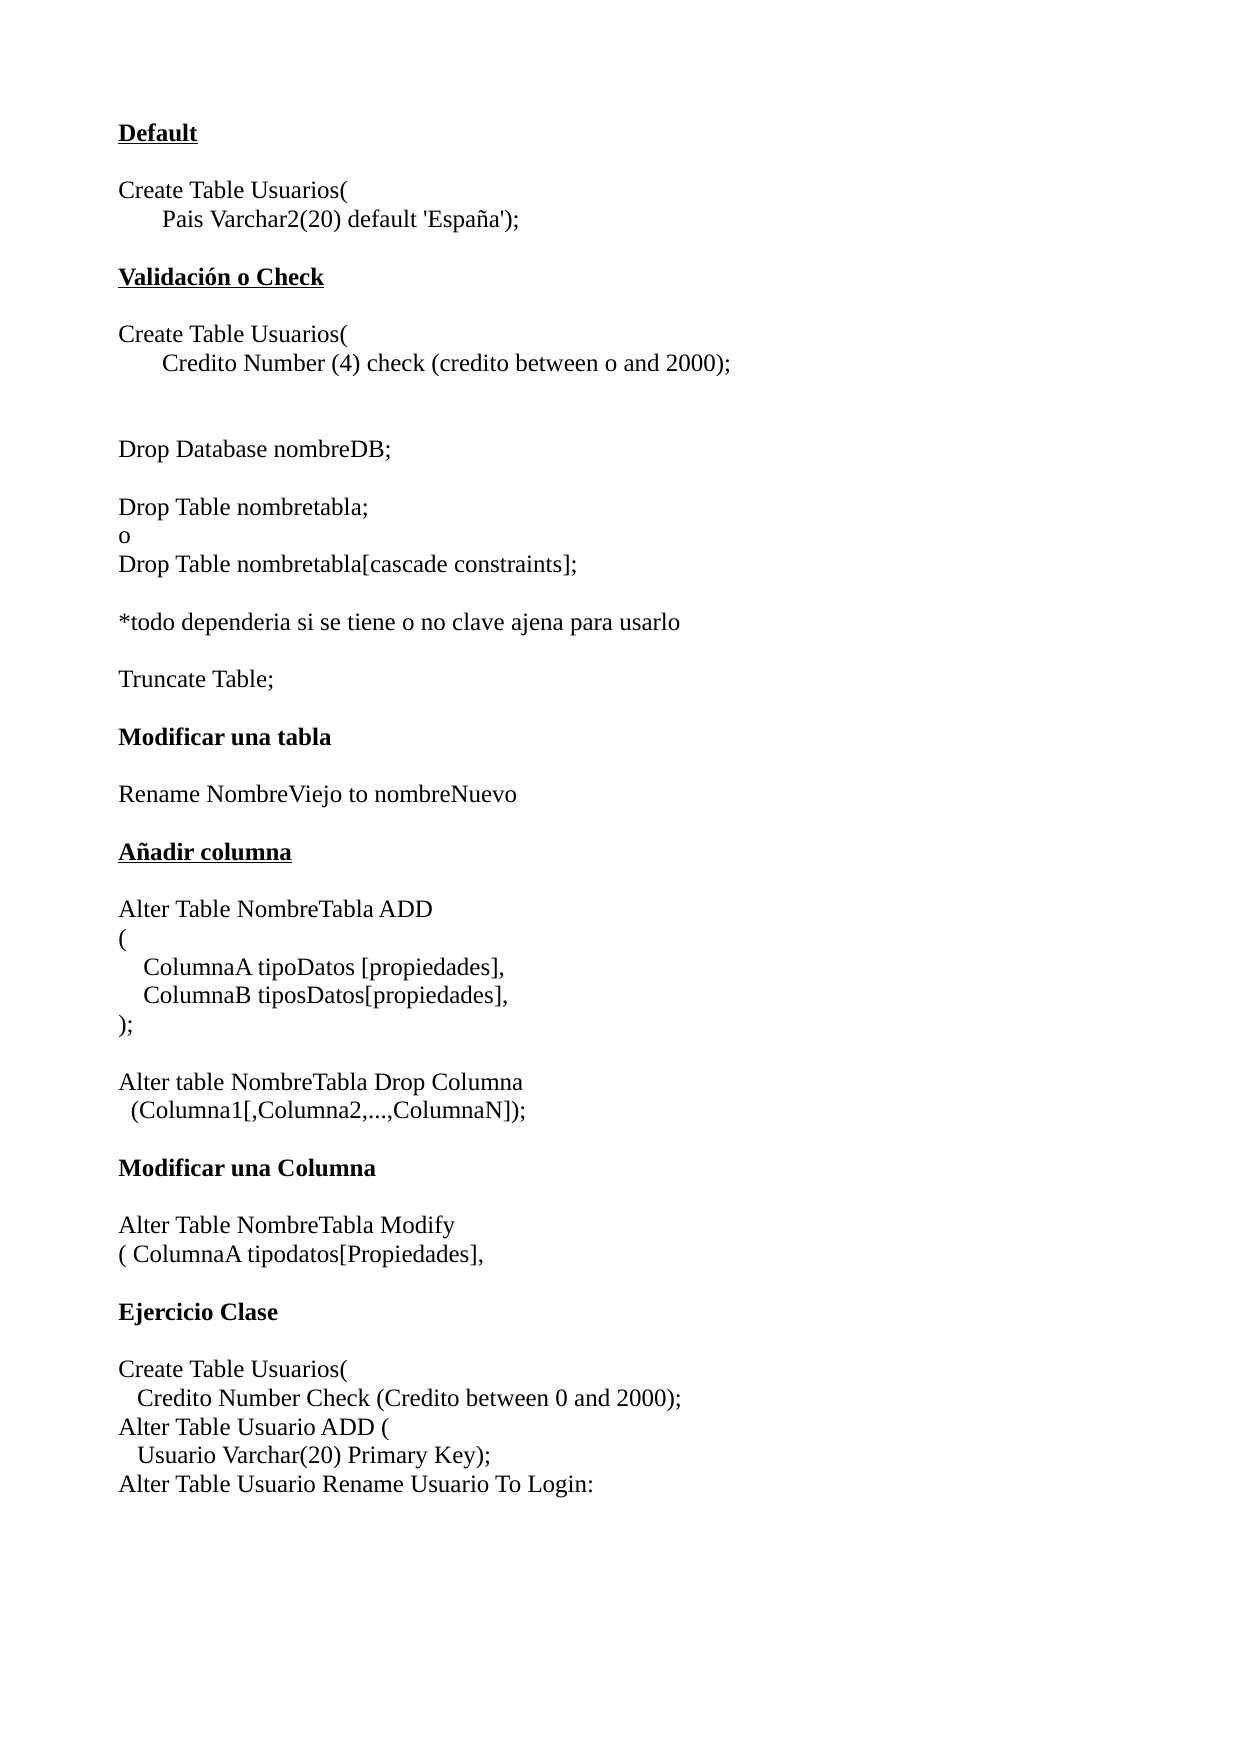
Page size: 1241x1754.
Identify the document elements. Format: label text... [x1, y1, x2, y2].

text Alter Table NombreTabla Modify [118, 1211, 1122, 1239]
text Create Table Usuarios( [118, 1354, 1122, 1383]
text Credito Number (4) check (credito between o and 2000); [118, 348, 1122, 377]
text o [118, 521, 1122, 549]
text Alter table NombreTabla Drop Columna [118, 1067, 1122, 1096]
text Alter Table Usuario ADD ( [118, 1412, 1122, 1441]
text Usuario Varchar(20) Primary Key); [118, 1441, 1122, 1469]
text Drop Database nombreDB; [118, 434, 1122, 463]
text ( ColumnaA tipodatos[Propiedades], [118, 1239, 1122, 1268]
text Default [118, 118, 1122, 147]
text Truncate Table; [118, 664, 1122, 693]
text ); [118, 1009, 1122, 1038]
text Rename NombreViejo to nombreNuevo [118, 779, 1122, 808]
text Modificar una Columna [118, 1153, 1122, 1182]
text Alter Table Usuario Rename Usuario To Login: [118, 1469, 1122, 1498]
text Ejercicio Clase [118, 1297, 1122, 1326]
text *todo dependeria si se tiene o no clave ajena para usarlo [118, 607, 1122, 636]
text Drop Table nombretabla[cascade constraints]; [118, 549, 1122, 578]
text ( [118, 923, 1122, 952]
text Drop Table nombretabla; [118, 492, 1122, 521]
text Credito Number Check (Credito between 0 and 2000); [118, 1383, 1122, 1412]
text Create Table Usuarios( [118, 176, 1122, 204]
text Añadir columna [118, 837, 1122, 866]
text ColumnaA tipoDatos [propiedades], [118, 952, 1122, 981]
text Pais Varchar2(20) default 'España'); [118, 204, 1122, 233]
text (Columna1[,Columna2,...,ColumnaN]); [118, 1096, 1122, 1124]
text Alter Table NombreTabla ADD [118, 894, 1122, 923]
text Validación o Check [118, 262, 1122, 291]
text Modificar una tabla [118, 722, 1122, 751]
text Create Table Usuarios( [118, 319, 1122, 348]
text ColumnaB tiposDatos[propiedades], [118, 981, 1122, 1009]
